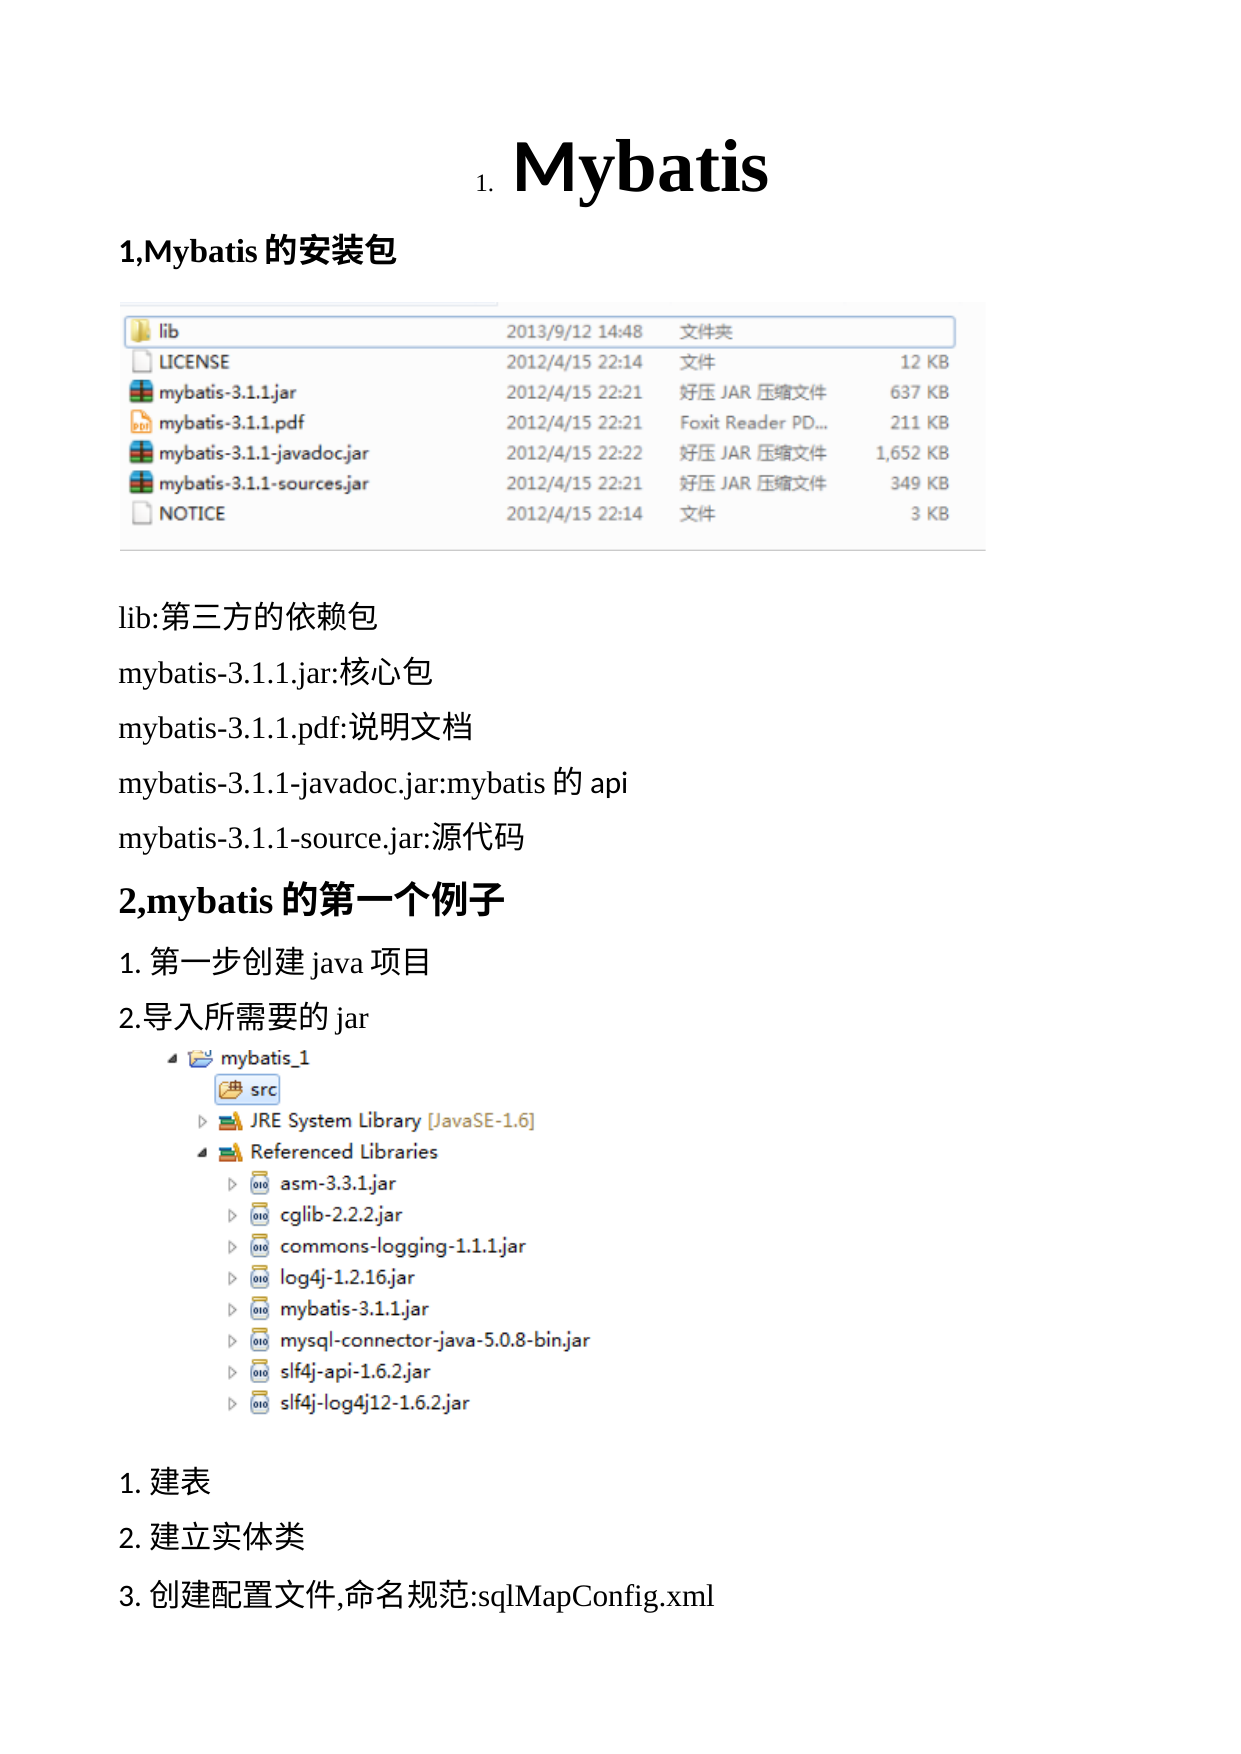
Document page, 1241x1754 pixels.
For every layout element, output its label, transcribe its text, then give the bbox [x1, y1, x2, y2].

text 1. 建表 [118, 1458, 1122, 1503]
list Mybatis [475, 118, 1122, 210]
text 1. 第一步创建java项目 [118, 937, 1122, 982]
subtitle 1,Mybatis的安装包 [118, 224, 1122, 272]
text 2. 建立实体类 [118, 1515, 1122, 1558]
text mybatis-3.1.1.jar:核心包 [118, 650, 1122, 692]
text 2,mybatis的第一个例子 [118, 870, 1122, 924]
text mybatis-3.1.1-javadoc.jar:mybatis的api [118, 760, 1122, 803]
text mybatis-3.1.1.pdf:说明文档 [118, 705, 1122, 748]
picture [163, 1050, 667, 1452]
text mybatis-3.1.1-source.jar:源代码 [118, 815, 1122, 858]
text 2.导入所需要的jar [118, 995, 1122, 1037]
text 3. 创建配置文件,命名规范:sqlMapConfig.xml [118, 1571, 1122, 1616]
picture [120, 302, 986, 552]
text lib:第三方的依赖包 [118, 592, 1122, 637]
